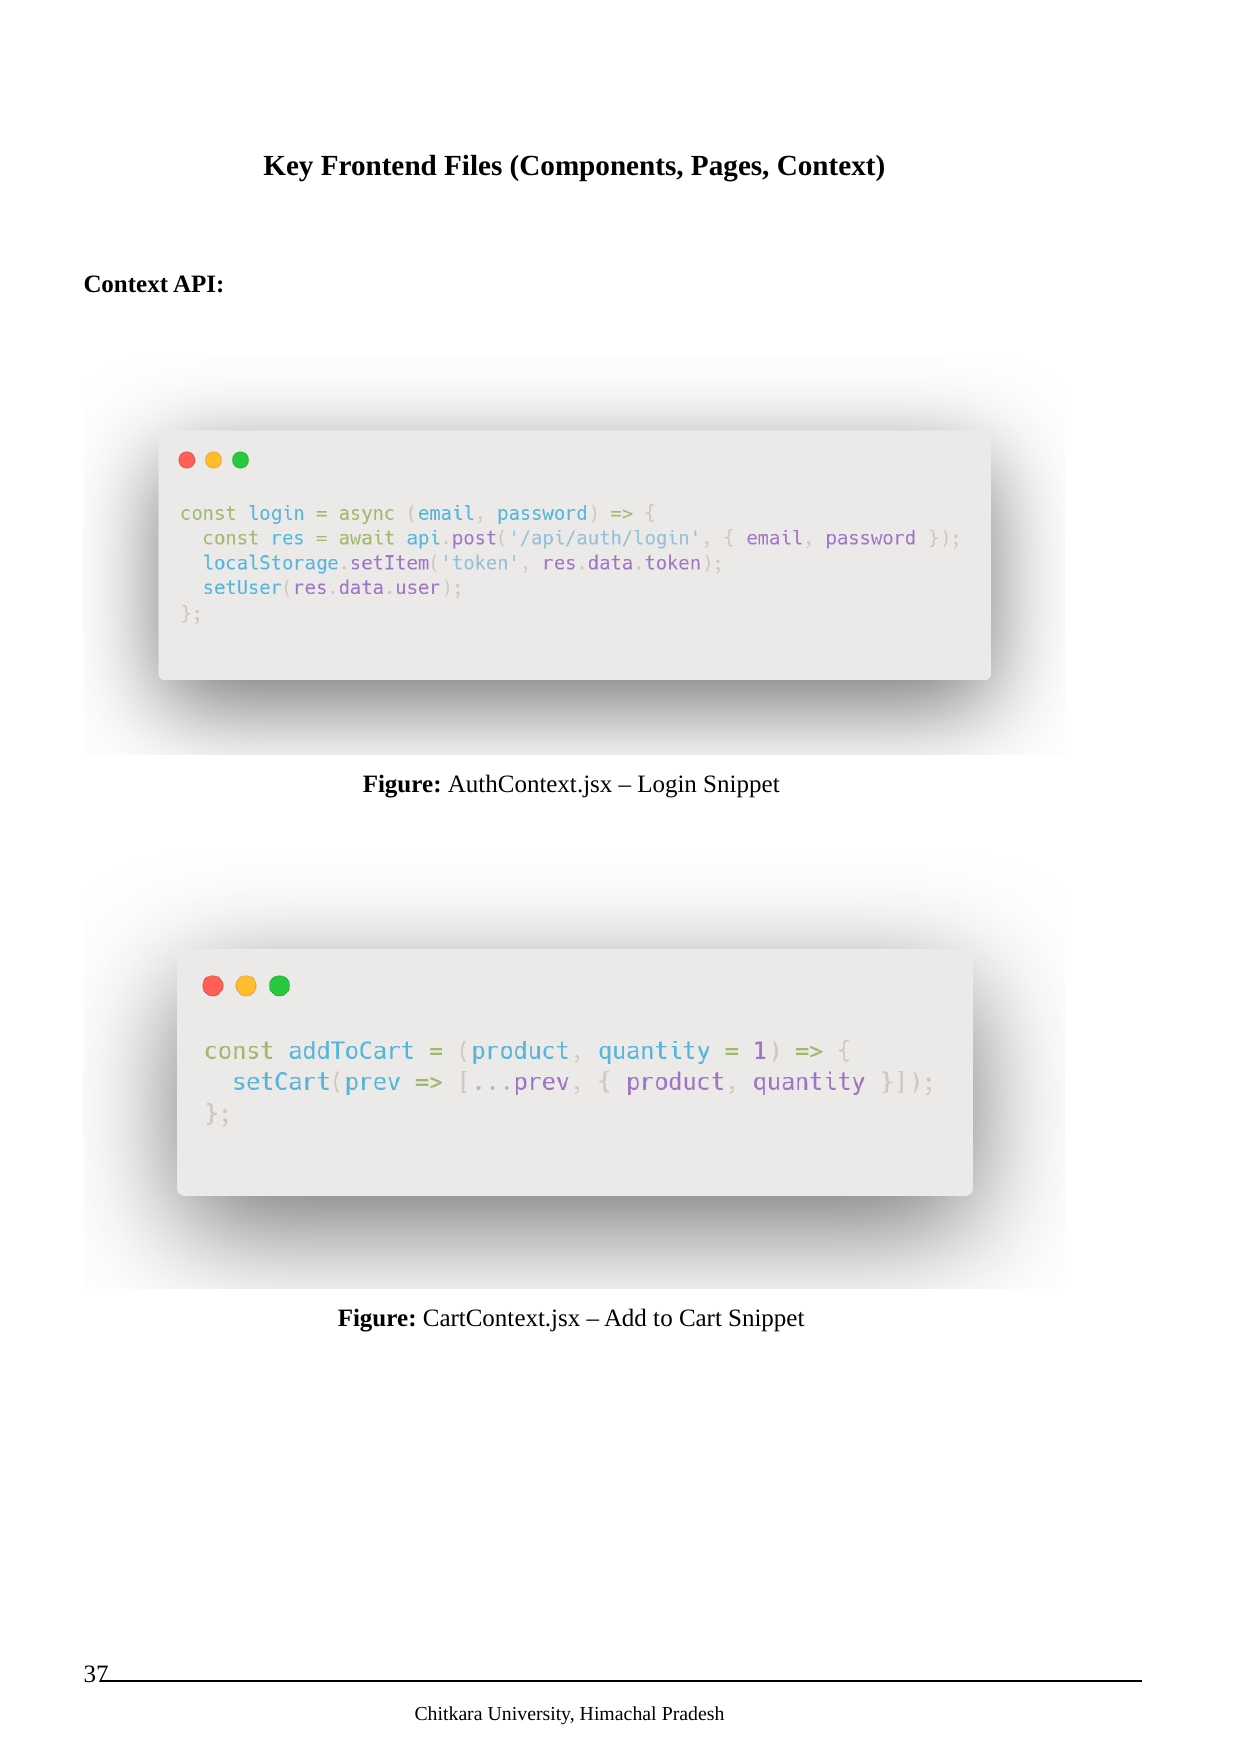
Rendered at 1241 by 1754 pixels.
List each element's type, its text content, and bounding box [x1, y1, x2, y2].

subtitle Key Frontend Files (Components, Pages, Context) [83, 148, 1065, 181]
picture [83, 355, 1066, 755]
text Figure: CartContext.jsx – Add to Cart Snippet [83, 1303, 1065, 1332]
text Context API: [83, 269, 1065, 298]
picture [83, 855, 1066, 1289]
text Figure: AuthContext.jsx – Login Snippet [83, 769, 1065, 798]
